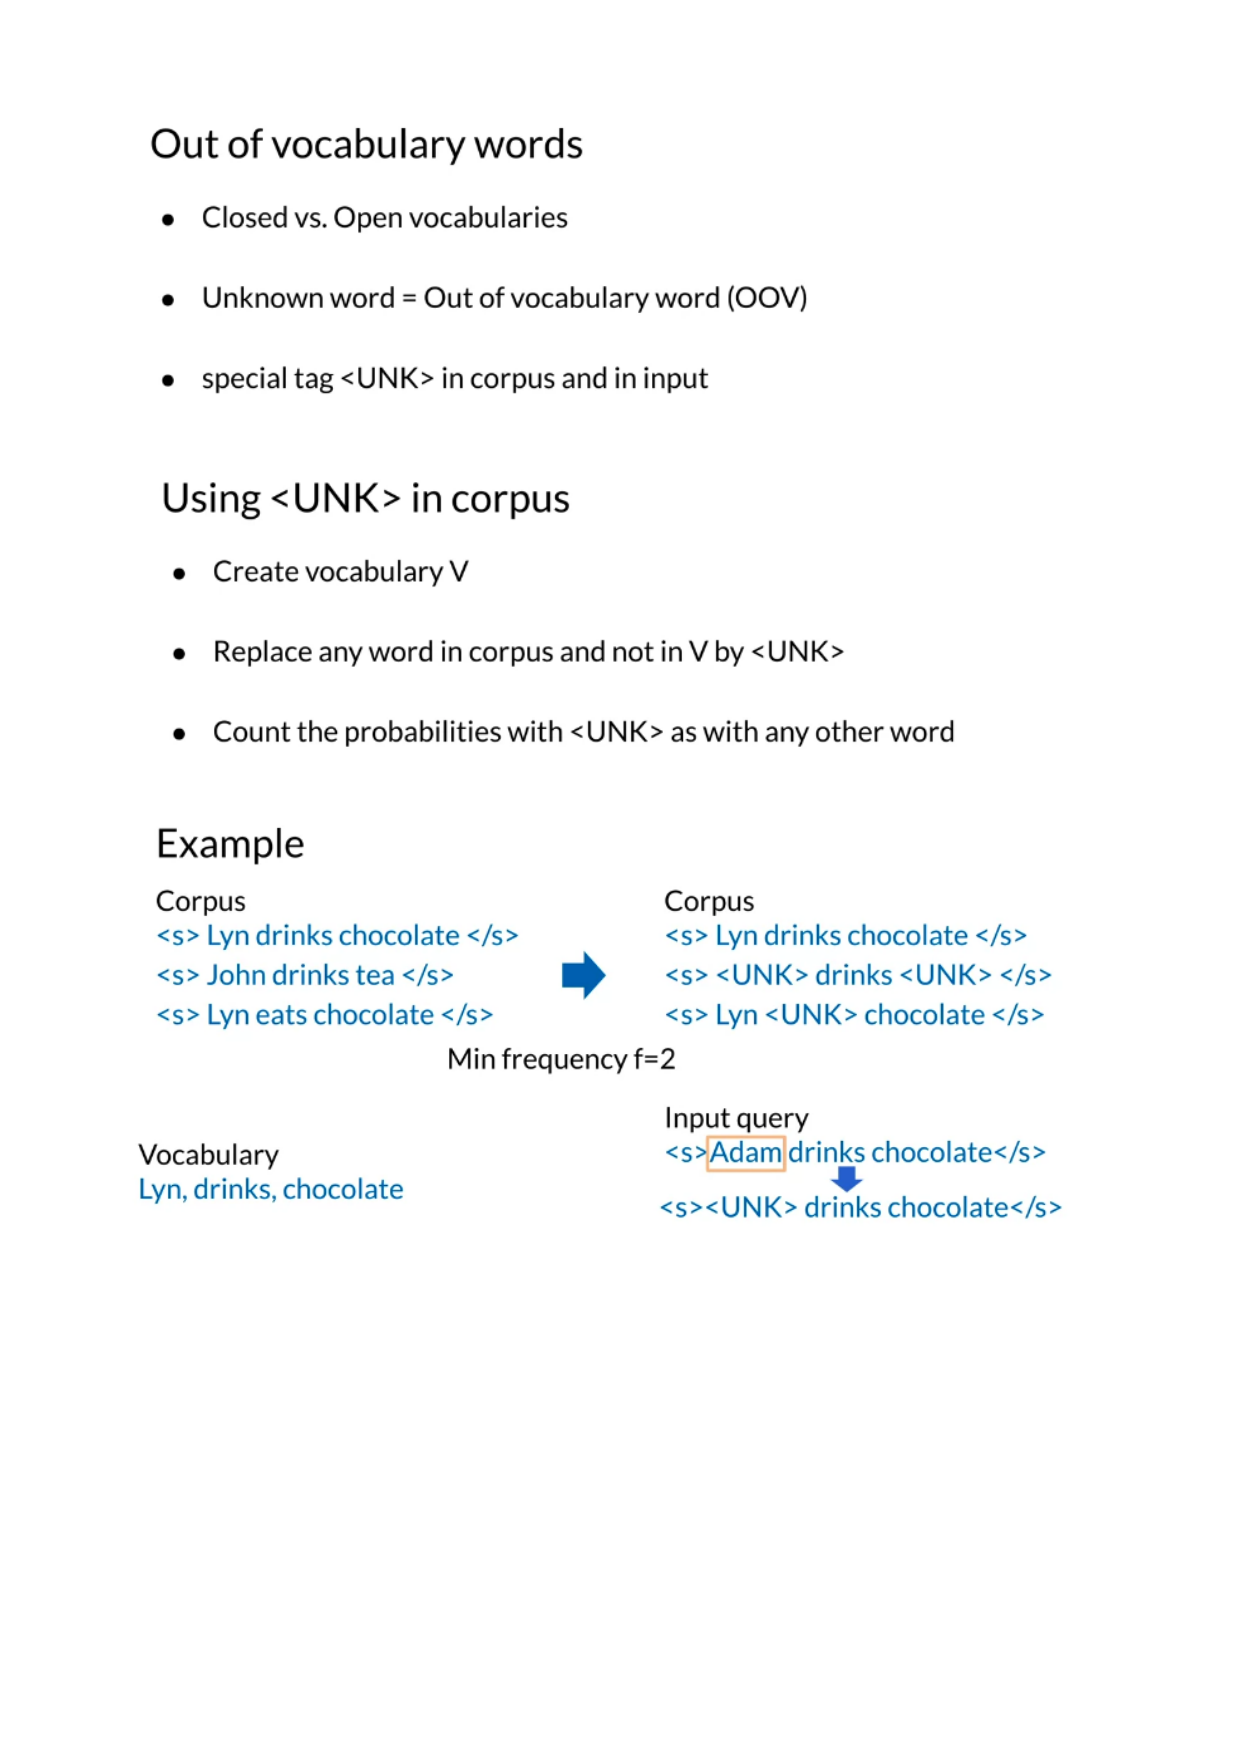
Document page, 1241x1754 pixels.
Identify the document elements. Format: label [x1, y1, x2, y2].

picture [118, 118, 1123, 415]
picture [118, 813, 1123, 1239]
picture [118, 471, 1123, 757]
